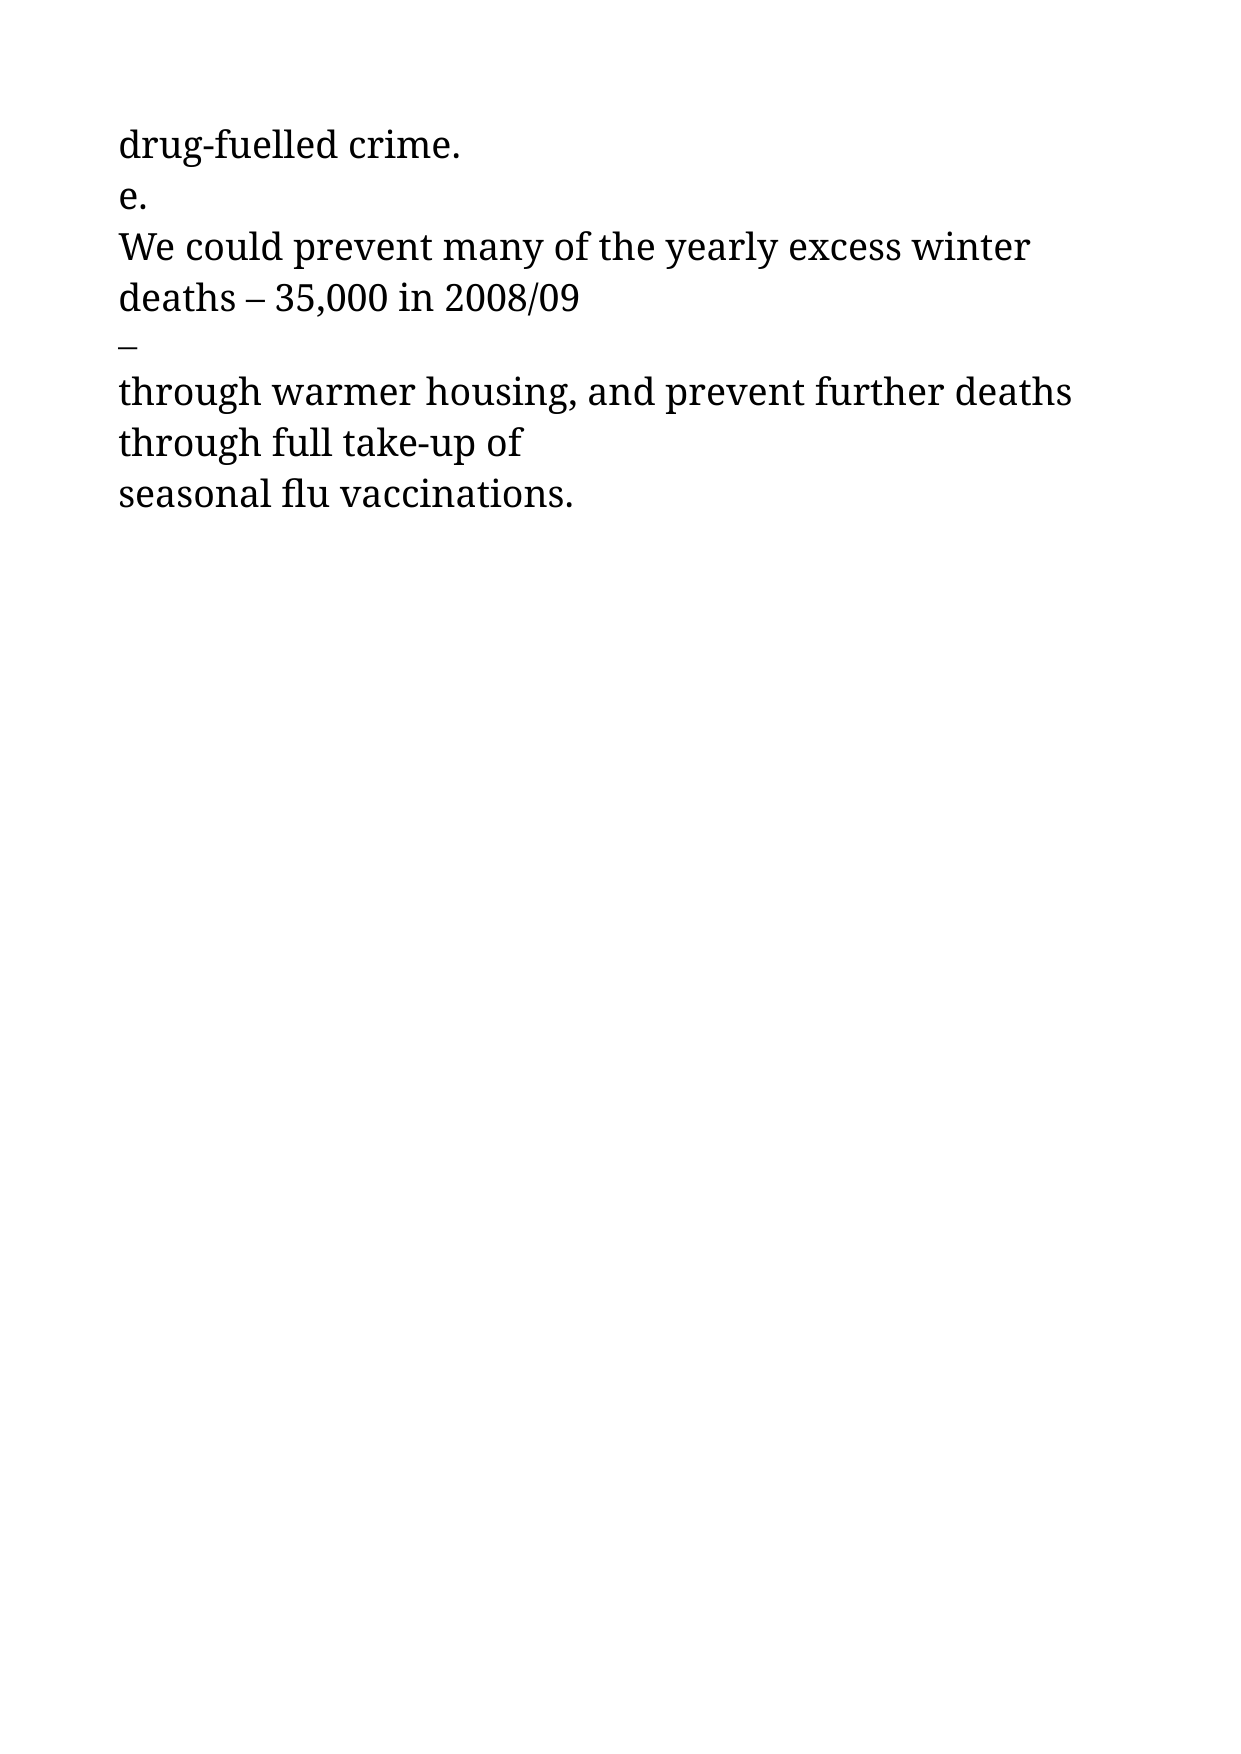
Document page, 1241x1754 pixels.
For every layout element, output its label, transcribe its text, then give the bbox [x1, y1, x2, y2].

text We could prevent many of the yearly excess winter deaths – 35,000 in 2008/09 [118, 220, 1122, 322]
text drug-fuelled crime. [118, 118, 1122, 169]
text through warmer housing, and prevent further deaths through full take-up of [118, 365, 1122, 467]
text e. [118, 169, 1122, 220]
text seasonal flu vaccinations. [118, 467, 1122, 518]
text – [118, 322, 1122, 365]
